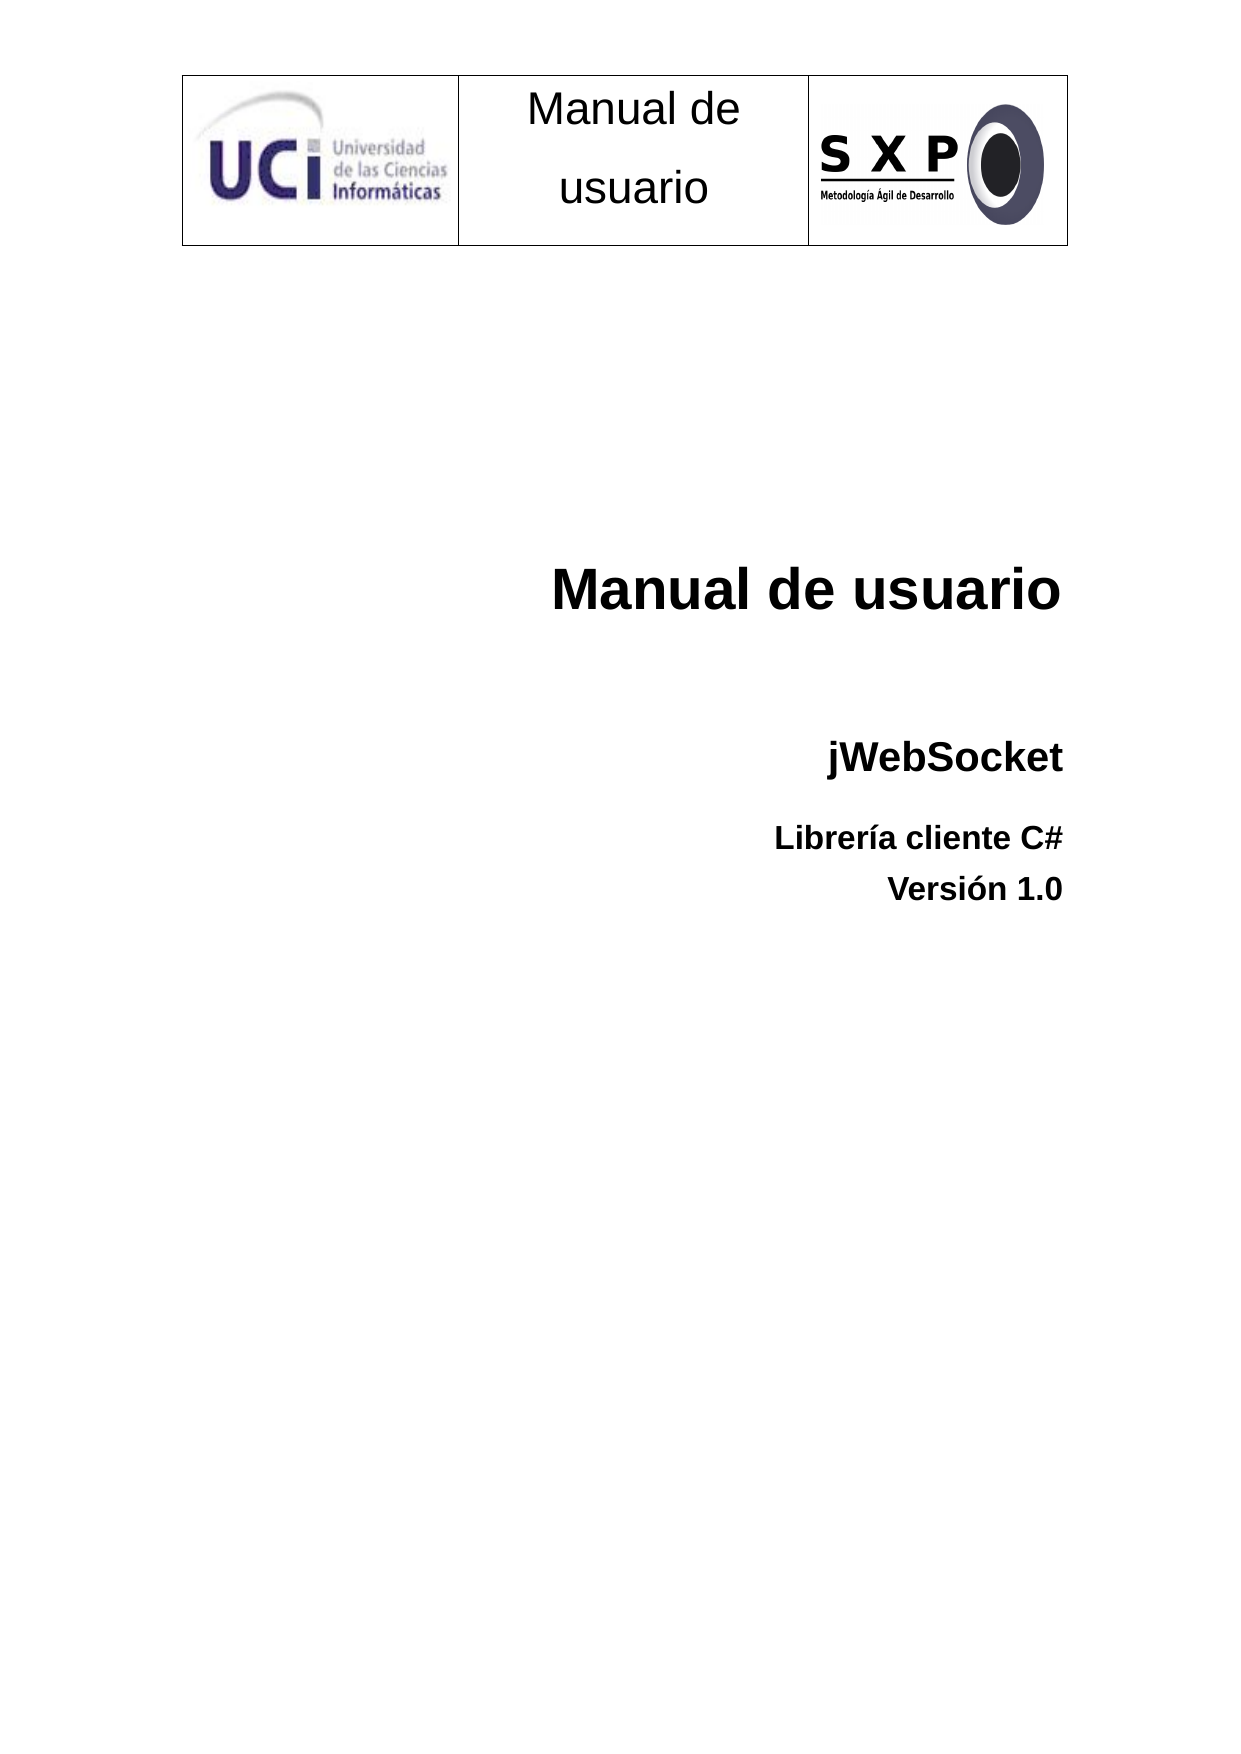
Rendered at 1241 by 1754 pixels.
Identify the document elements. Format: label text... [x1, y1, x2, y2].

text jWebSocket [177, 732, 1063, 780]
subtitle Manual de usuario [238, 554, 1063, 622]
text Librería cliente C# [177, 818, 1063, 856]
text Versión 1.0 [177, 869, 1063, 907]
